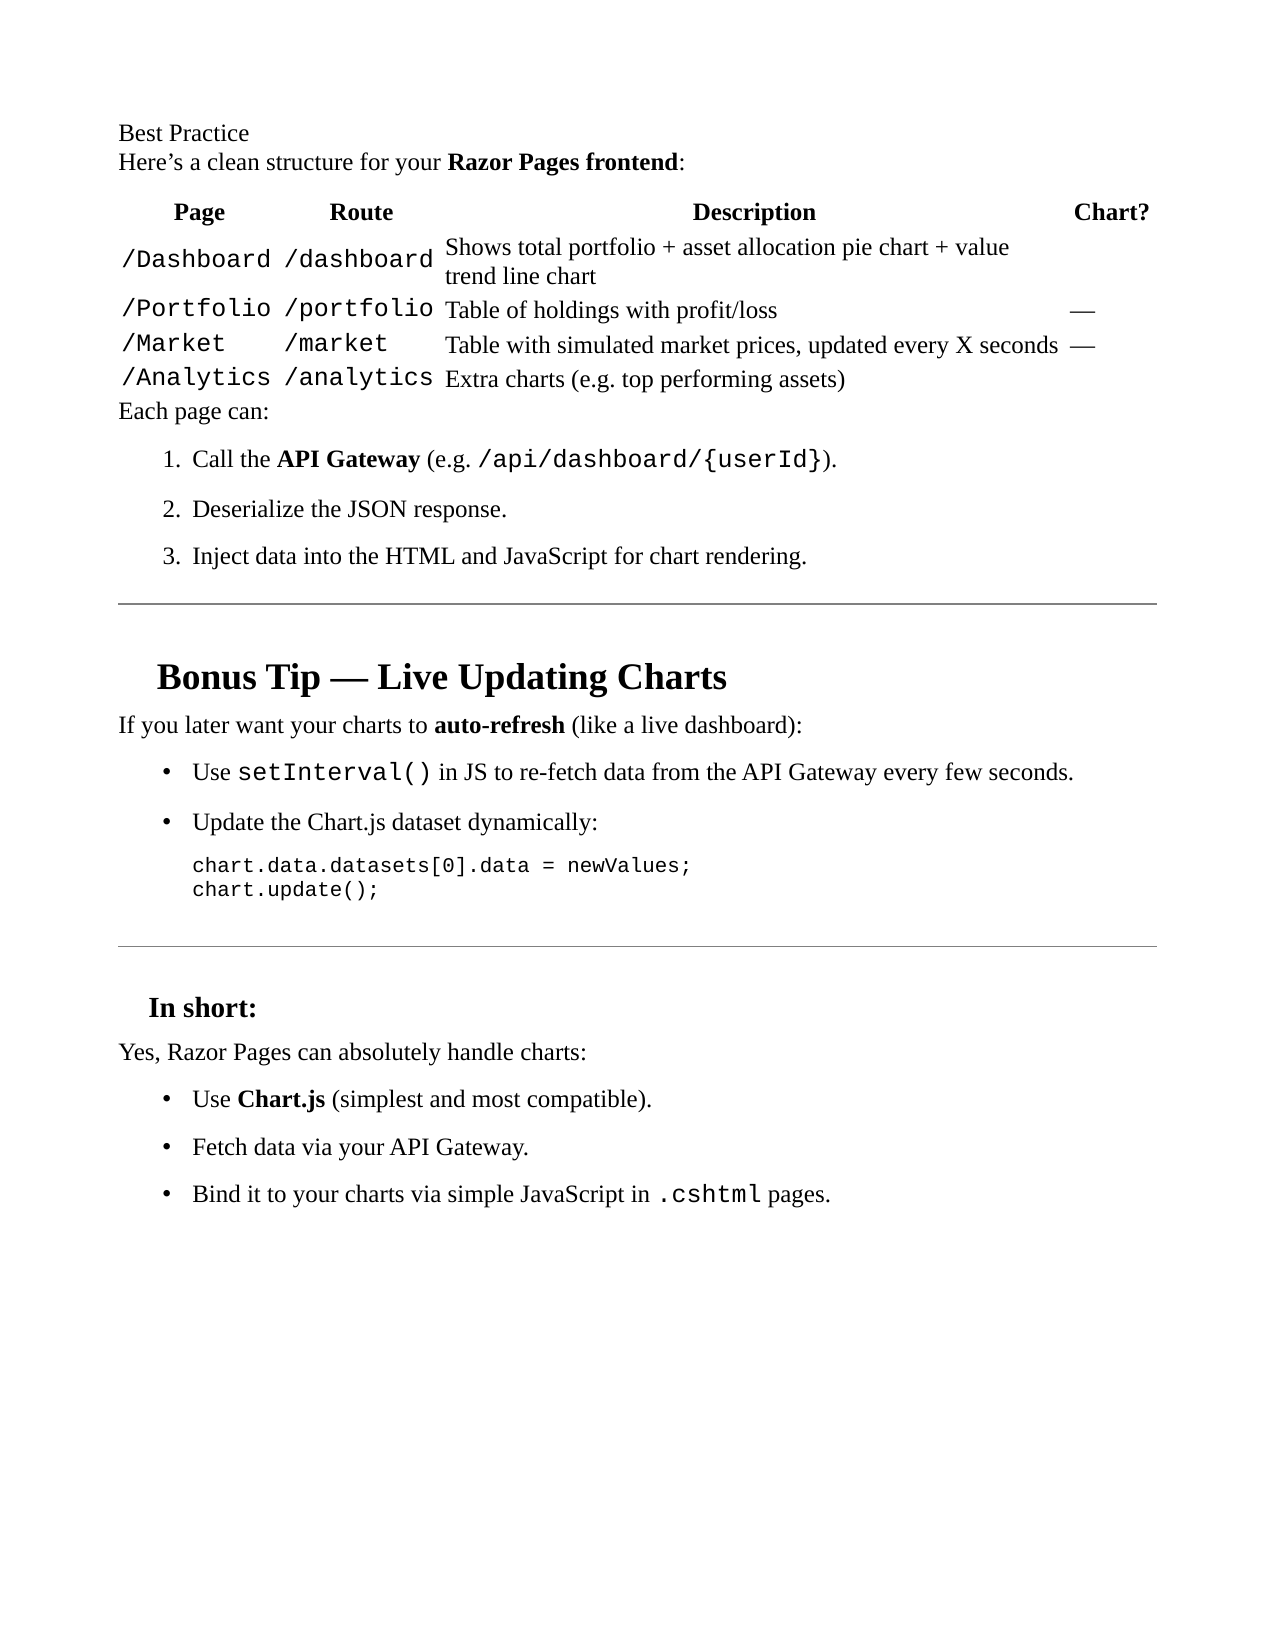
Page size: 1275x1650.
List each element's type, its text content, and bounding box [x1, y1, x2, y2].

subtitle 🧠 Bonus Tip — Live Updating Charts [118, 654, 1157, 697]
list Bind it to your charts via simple JavaScript in .cshtml pages. [162, 1179, 1157, 1210]
table_cell — [1067, 293, 1157, 327]
table_cell /Dashboard [118, 229, 281, 292]
text If you later want your charts to auto-refresh (like a live dashboard): [118, 710, 1157, 738]
table_cell Shows total portfolio + asset allocation pie chart + value trend line chart [442, 229, 1067, 292]
table_cell /Market [118, 327, 281, 362]
table_cell /portfolio [281, 293, 442, 327]
list Use Chart.js (simplest and most compatible). [162, 1084, 1157, 1113]
text Here’s a clean structure for your Razor Pages frontend: [118, 147, 1157, 176]
list Deserialize the JSON response. [162, 494, 1157, 522]
table_cell /Analytics [118, 362, 281, 396]
list chart.data.datasets[0].data = newValues; [162, 855, 1157, 878]
text Each page can: [118, 396, 1157, 425]
table_cell /analytics [281, 362, 442, 396]
table_header Description [442, 195, 1067, 229]
table_cell Table of holdings with profit/loss [442, 293, 1067, 327]
list chart.update(); [162, 878, 1157, 902]
list Update the Chart.js dataset dynamically: [162, 807, 1157, 836]
list Fetch data via your API Gateway. [162, 1132, 1157, 1161]
list Use setInterval() in JS to re-fetch data from the API Gateway every few seconds. [162, 757, 1157, 788]
table_header Page [118, 195, 281, 229]
table_cell /Portfolio [118, 293, 281, 327]
text Best Practice [118, 118, 1157, 147]
subtitle ✅ In short: [118, 991, 1157, 1024]
list Inject data into the HTML and JavaScript for chart rendering. [162, 541, 1157, 570]
table_cell — [1067, 327, 1157, 362]
table_header Route [281, 195, 442, 229]
table_cell /market [281, 327, 442, 362]
table_cell ✅ [1067, 362, 1157, 396]
table_header Chart? [1067, 195, 1157, 229]
list Call the API Gateway (e.g. /api/dashboard/{userId}). [162, 444, 1157, 474]
table_cell Table with simulated market prices, updated every X seconds [442, 327, 1067, 362]
table_cell /dashboard [281, 229, 442, 292]
table_cell Extra charts (e.g. top performing assets) [442, 362, 1067, 396]
table_cell ✅ [1067, 229, 1157, 292]
text Yes, Razor Pages can absolutely handle charts: [118, 1037, 1157, 1065]
